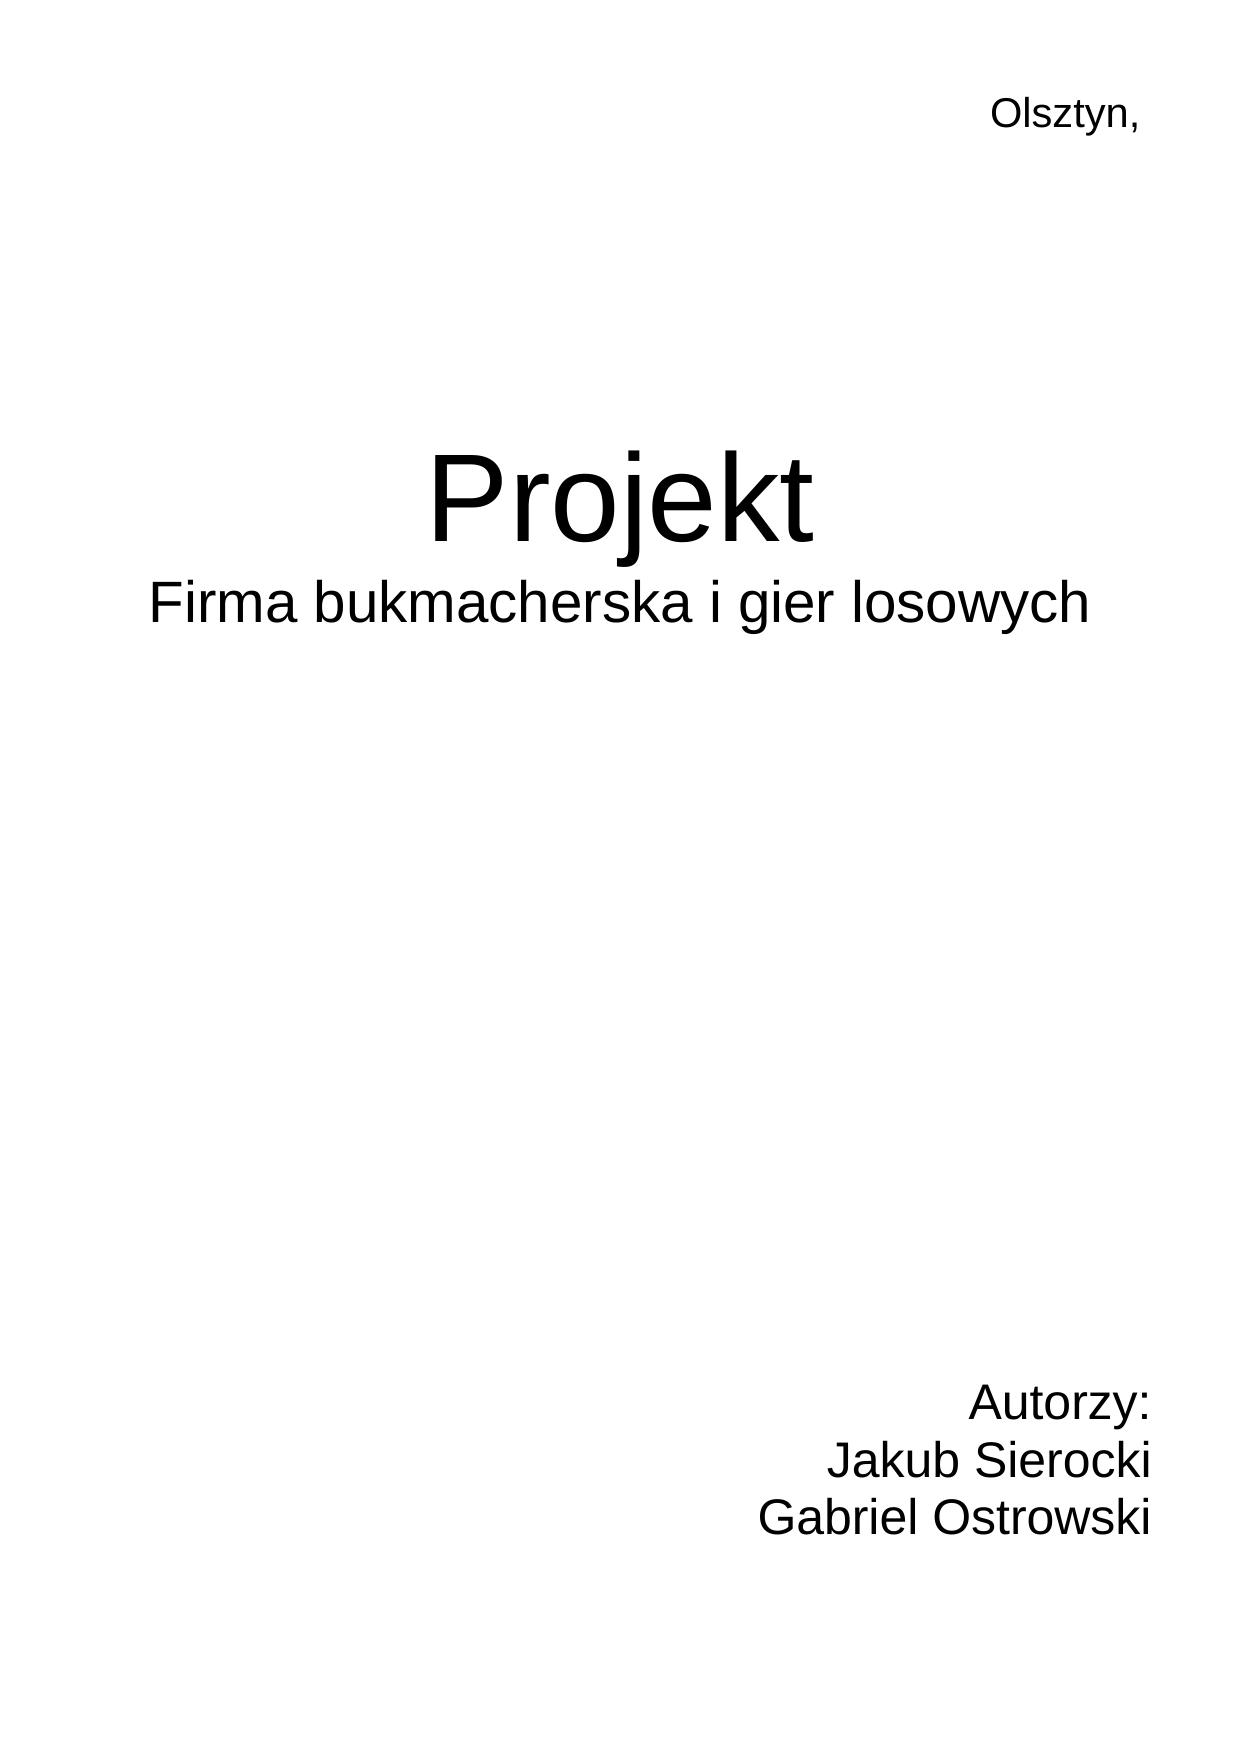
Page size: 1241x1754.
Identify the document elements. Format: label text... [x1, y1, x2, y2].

text Autorzy: [88, 1373, 1152, 1430]
text Jakub Sierocki [88, 1430, 1152, 1488]
text Projekt [88, 424, 1152, 568]
text Gabriel Ostrowski [88, 1488, 1152, 1545]
text Firma bukmacherska i gier losowych [88, 568, 1152, 635]
text Olsztyn, [88, 88, 1152, 136]
